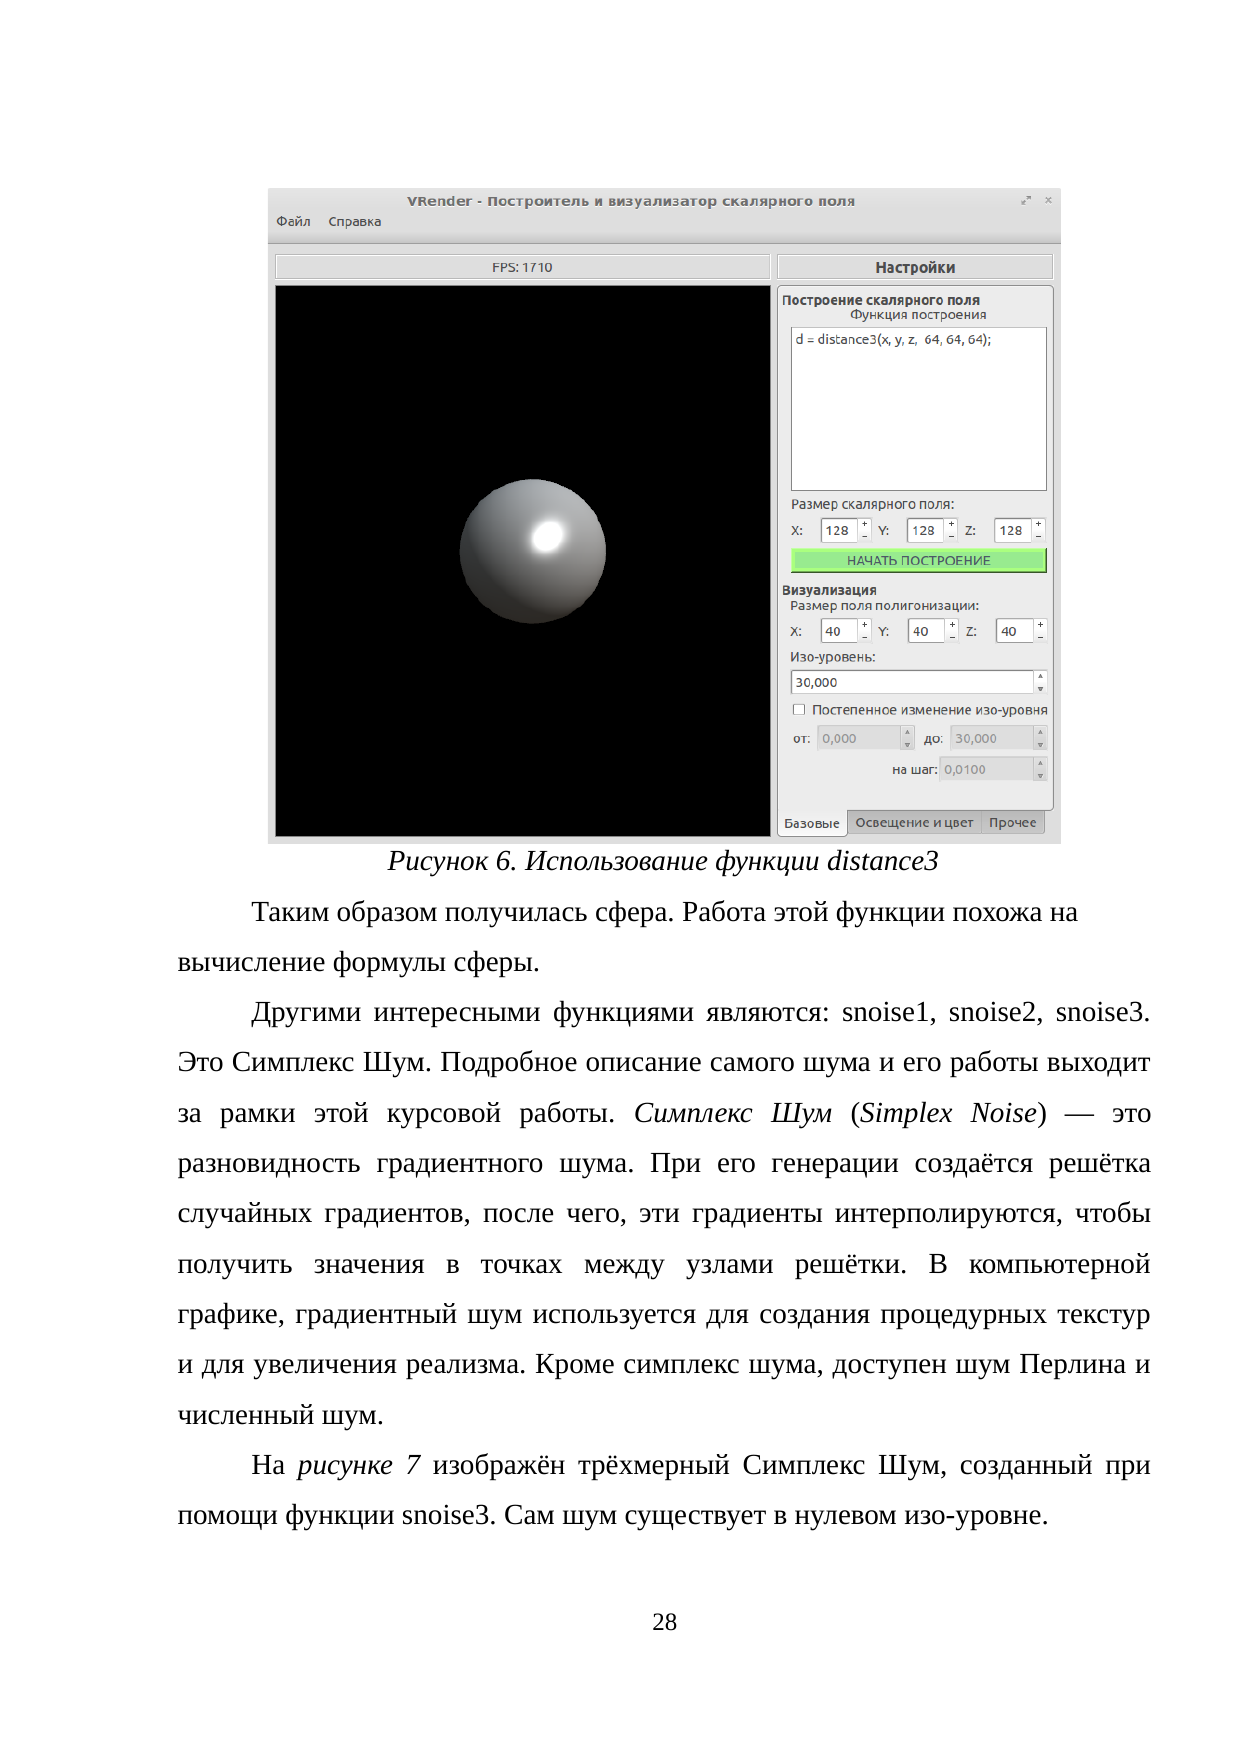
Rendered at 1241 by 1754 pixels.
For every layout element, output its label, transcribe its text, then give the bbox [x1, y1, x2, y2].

text На рисунке 7 изображён трёхмерный Симплекс Шум, созданный при помощи функции snoise3. Сам шум существует в нулевом изо-уровне. [177, 1447, 1152, 1531]
picture [267, 188, 1061, 844]
text Рисунок 6. Использование функции distance3 [268, 844, 1061, 877]
text Таким образом получилась сфера. Работа этой функции похожа на вычисление формулы сферы. [177, 176, 1152, 977]
text Другими интересными функциями являются: snoise1, snoise2, snoise3. Это Симплекс Шум. Подробное описание самого шума и его работы выходит за рамки этой курсовой работы. Симплекс Шум (Simplex Noise) — это разновидность градиентного шума. При его генерации создаётся решётка случайных градиентов, после чего, эти градиенты интерполируются, чтобы получить значения в точках между узлами решётки. В компьютерной графике, градиентный шум используется для создания процедурных текстур и для увеличения реализма. Кроме симплекс шума, доступен шум Перлина и численный шум. [177, 994, 1152, 1430]
